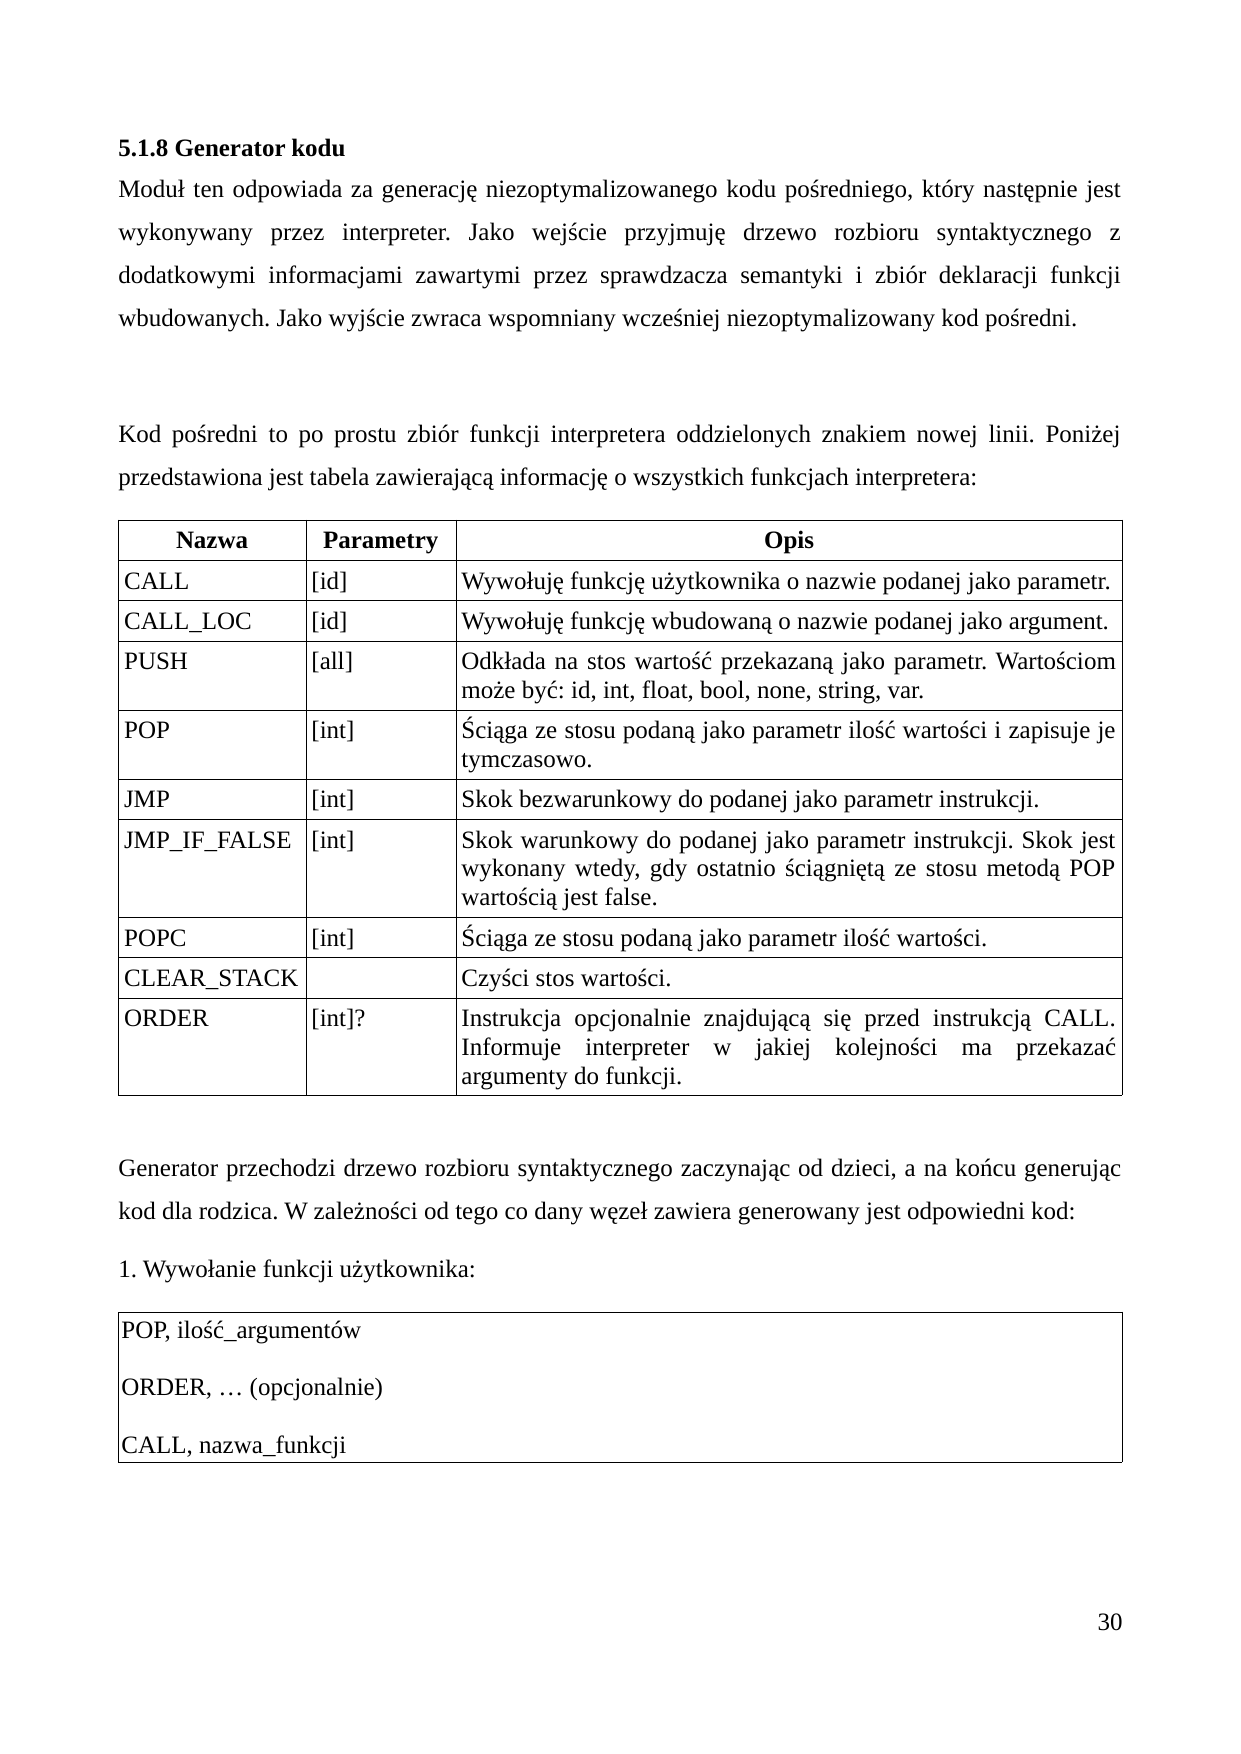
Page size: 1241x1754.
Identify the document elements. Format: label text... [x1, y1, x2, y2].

table_cell CALL [119, 561, 306, 600]
text ORDER, … (opcjonalnie) [119, 1369, 1122, 1401]
table_cell PUSH [119, 642, 306, 709]
text Moduł ten odpowiada za generację niezoptymalizowanego kodu pośredniego, który następnie jest wykonywany przez interpreter. Jako wejście przyjmuję drzewo rozbioru syntaktycznego z dodatkowymi informacjami zawartymi przez sprawdzacza semantyki i zbiór deklaracji funkcji wbudowanych. Jako wyjście zwraca wspomniany wcześniej niezoptymalizowany kod pośredni. [118, 174, 1122, 332]
table_cell CALL_LOC [119, 601, 306, 641]
table_cell Skok bezwarunkowy do podanej jako parametr instrukcji. [457, 780, 1122, 819]
table_cell [int]? [307, 999, 456, 1095]
table_cell [int] [307, 780, 456, 819]
table_header Nazwa [119, 521, 306, 560]
table_cell Ściąga ze stosu podaną jako parametr ilość wartości. [457, 918, 1122, 957]
table_cell [id] [307, 561, 456, 600]
table_cell CLEAR_STACK [119, 958, 306, 997]
text Generator przechodzi drzewo rozbioru syntaktycznego zaczynając od dzieci, a na końcu generując kod dla rodzica. W zależności od tego co dany węzeł zawiera generowany jest odpowiedni kod: [118, 1153, 1122, 1225]
table_cell [id] [307, 601, 456, 641]
table_cell Czyści stos wartości. [457, 958, 1122, 997]
table_cell JMP_IF_FALSE [119, 820, 306, 917]
table_cell Odkłada na stos wartość przekazaną jako parametr. Wartościom może być: id, int, float, bool, none, string, var. [457, 642, 1122, 709]
table_cell Instrukcja opcjonalnie znajdującą się przed instrukcją CALL. Informuje interpreter w jakiej kolejności ma przekazać argumenty do funkcji. [457, 999, 1122, 1095]
subtitle 5.1.8 Generator kodu [118, 133, 1122, 161]
text Kod pośredni to po prostu zbiór funkcji interpretera oddzielonych znakiem nowej linii. Poniżej przedstawiona jest tabela zawierającą informację o wszystkich funkcjach interpretera: [118, 419, 1122, 491]
text 1. Wywołanie funkcji użytkownika: [118, 1254, 1122, 1283]
table_cell Wywołuję funkcję użytkownika o nazwie podanej jako parametr. [457, 561, 1122, 600]
table_cell [all] [307, 642, 456, 709]
table_cell [int] [307, 711, 456, 779]
table_cell [int] [307, 820, 456, 917]
text CALL, nazwa_funkcji [119, 1427, 1122, 1462]
text POP, ilość_argumentów [119, 1313, 1122, 1343]
table_cell POPC [119, 918, 306, 957]
table_cell JMP [119, 780, 306, 819]
table_cell [int] [307, 918, 456, 957]
table_cell [307, 958, 456, 997]
table_cell Wywołuję funkcję wbudowaną o nazwie podanej jako argument. [457, 601, 1122, 641]
table_header Opis [457, 521, 1122, 560]
table_cell Ściąga ze stosu podaną jako parametr ilość wartości i zapisuje je tymczasowo. [457, 711, 1122, 779]
table_header Parametry [307, 521, 456, 560]
table_cell ORDER [119, 999, 306, 1095]
table_cell Skok warunkowy do podanej jako parametr instrukcji. Skok jest wykonany wtedy, gdy ostatnio ściągniętą ze stosu metodą POP wartością jest false. [457, 820, 1122, 917]
table_cell POP [119, 711, 306, 779]
